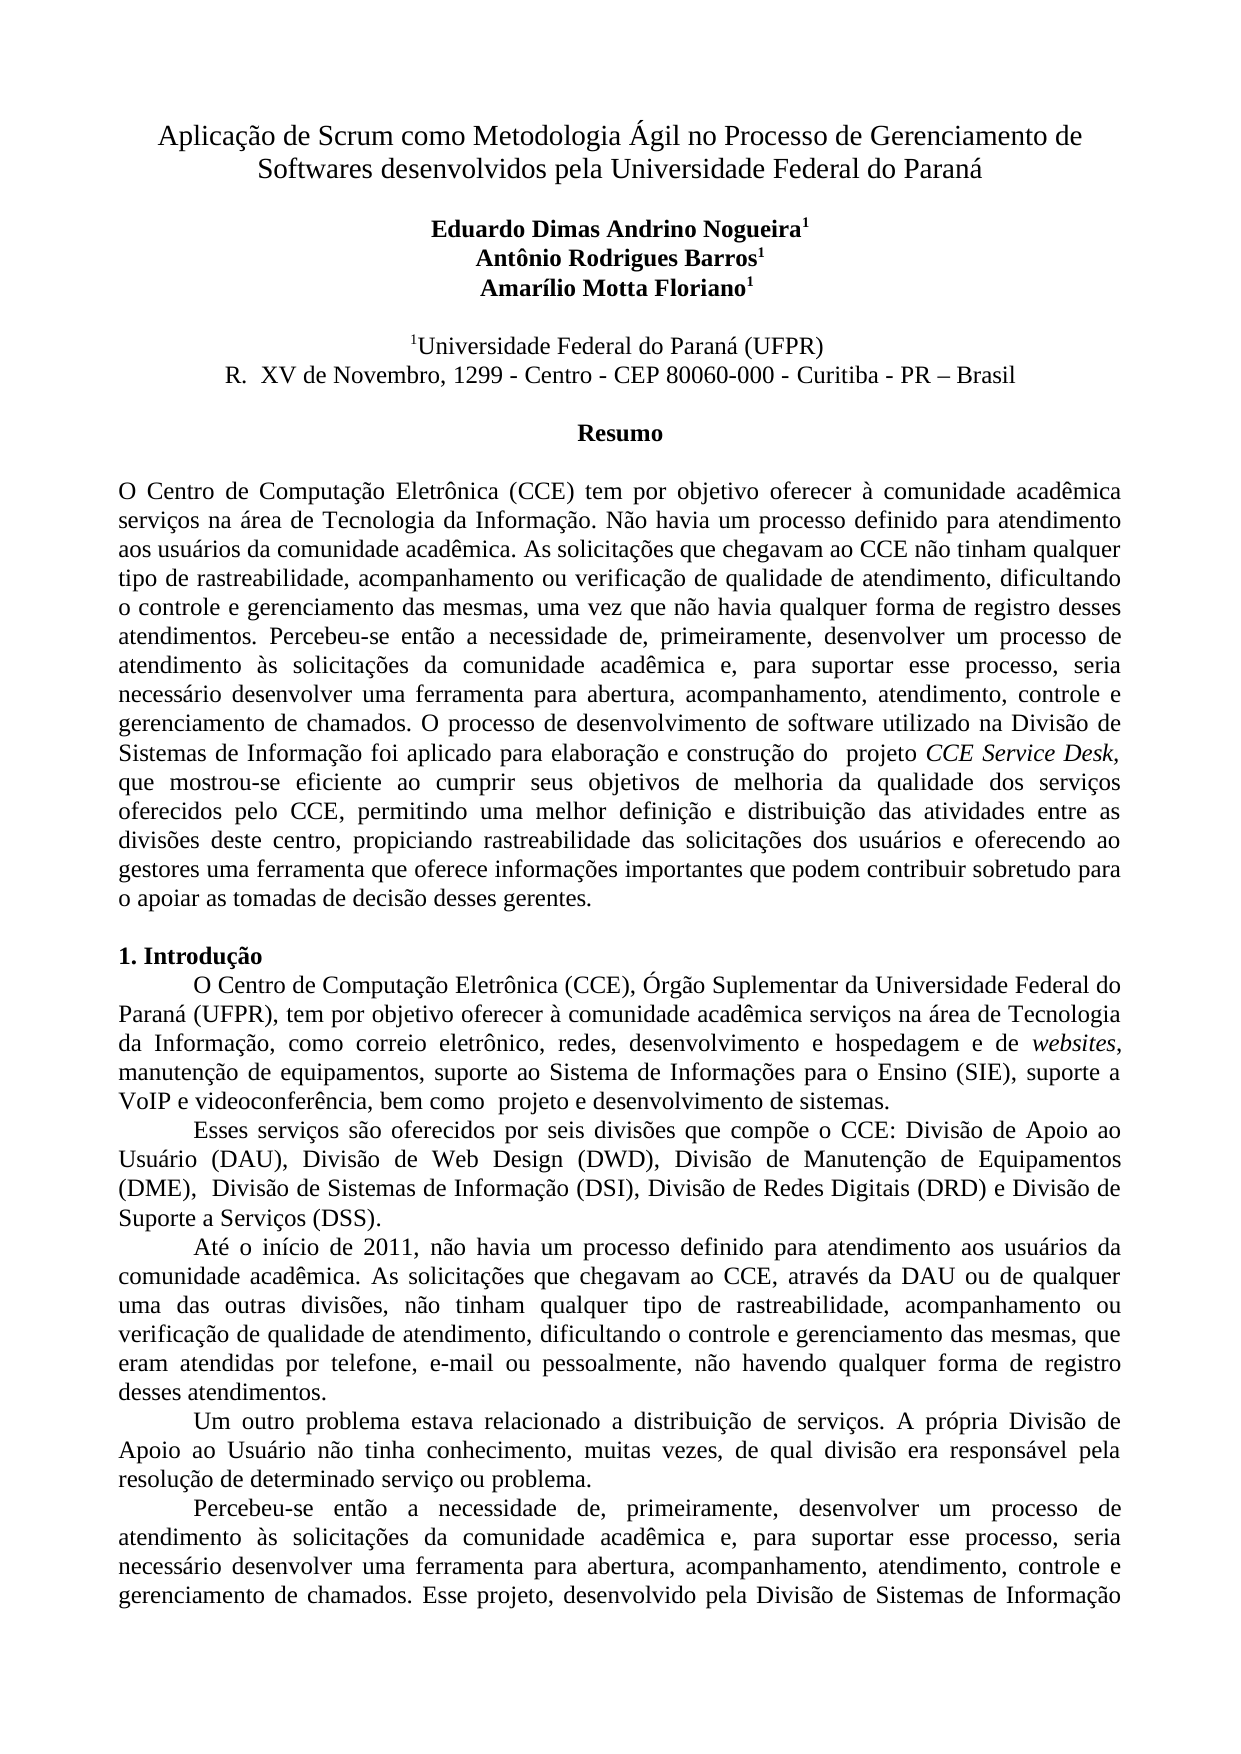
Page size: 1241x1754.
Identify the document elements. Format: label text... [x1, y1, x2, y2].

subtitle Resumo [118, 418, 1122, 447]
text O Centro de Computação Eletrônica (CCE), Órgão Suplementar da Universidade Federal do Paraná (UFPR), tem por objetivo oferecer à comunidade acadêmica serviços na área de Tecnologia da Informação, como correio eletrônico, redes, desenvolvimento e hospedagem e de websites, manutenção de equipamentos, suporte ao Sistema de Informações para o Ensino (SIE), suporte a VoIP e videoconferência, bem como projeto e desenvolvimento de sistemas. [118, 970, 1122, 1115]
text Esses serviços são oferecidos por seis divisões que compõe o CCE: Divisão de Apoio ao Usuário (DAU), Divisão de Web Design (DWD), Divisão de Manutenção de Equipamentos (DME), Divisão de Sistemas de Informação (DSI), Divisão de Redes Digitais (DRD) e Divisão de Suporte a Serviços (DSS). [118, 1115, 1122, 1231]
text R. XV de Novembro, 1299 - Centro - CEP 80060-000 - Curitiba - PR – Brasil [118, 359, 1122, 389]
text Percebeu-se então a necessidade de, primeiramente, desenvolver um processo de atendimento às solicitações da comunidade acadêmica e, para suportar esse processo, seria necessário desenvolver uma ferramenta para abertura, acompanhamento, atendimento, controle e gerenciamento de chamados. Esse projeto, desenvolvido pela Divisão de Sistemas de Informação [118, 1493, 1122, 1609]
text 1Universidade Federal do Paraná (UFPR) [118, 331, 1122, 359]
text Eduardo Dimas Andrino Nogueira1 [118, 214, 1122, 243]
text Antônio Rodrigues Barros1 [118, 243, 1122, 272]
subtitle 1. Introdução [118, 941, 1122, 970]
title Aplicação de Scrum como Metodologia Ágil no Processo de Gerenciamento de Softwares desenvolvidos pela Universidade Federal do Paraná [118, 118, 1122, 185]
text Até o início de 2011, não havia um processo definido para atendimento aos usuários da comunidade acadêmica. As solicitações que chegavam ao CCE, através da DAU ou de qualquer uma das outras divisões, não tinham qualquer tipo de rastreabilidade, acompanhamento ou verificação de qualidade de atendimento, dificultando o controle e gerenciamento das mesmas, que eram atendidas por telefone, e-mail ou pessoalmente, não havendo qualquer forma de registro desses atendimentos. [118, 1231, 1122, 1406]
text O Centro de Computação Eletrônica (CCE) tem por objetivo oferecer à comunidade acadêmica serviços na área de Tecnologia da Informação. Não havia um processo definido para atendimento aos usuários da comunidade acadêmica. As solicitações que chegavam ao CCE não tinham qualquer tipo de rastreabilidade, acompanhamento ou verificação de qualidade de atendimento, dificultando o controle e gerenciamento das mesmas, uma vez que não havia qualquer forma de registro desses atendimentos. Percebeu-se então a necessidade de, primeiramente, desenvolver um processo de atendimento às solicitações da comunidade acadêmica e, para suportar esse processo, seria necessário desenvolver uma ferramenta para abertura, acompanhamento, atendimento, controle e gerenciamento de chamados. O processo de desenvolvimento de software utilizado na Divisão de Sistemas de Informação foi aplicado para elaboração e construção do projeto CCE Service Desk, que mostrou-se eficiente ao cumprir seus objetivos de melhoria da qualidade dos serviços oferecidos pelo CCE, permitindo uma melhor definição e distribuição das atividades entre as divisões deste centro, propiciando rastreabilidade das solicitações dos usuários e oferecendo ao gestores uma ferramenta que oferece informações importantes que podem contribuir sobretudo para o apoiar as tomadas de decisão desses gerentes. [118, 476, 1122, 912]
text Amarílio Motta Floriano1 [118, 272, 1122, 301]
text Um outro problema estava relacionado a distribuição de serviços. A própria Divisão de Apoio ao Usuário não tinha conhecimento, muitas vezes, de qual divisão era responsável pela resolução de determinado serviço ou problema. [118, 1406, 1122, 1493]
